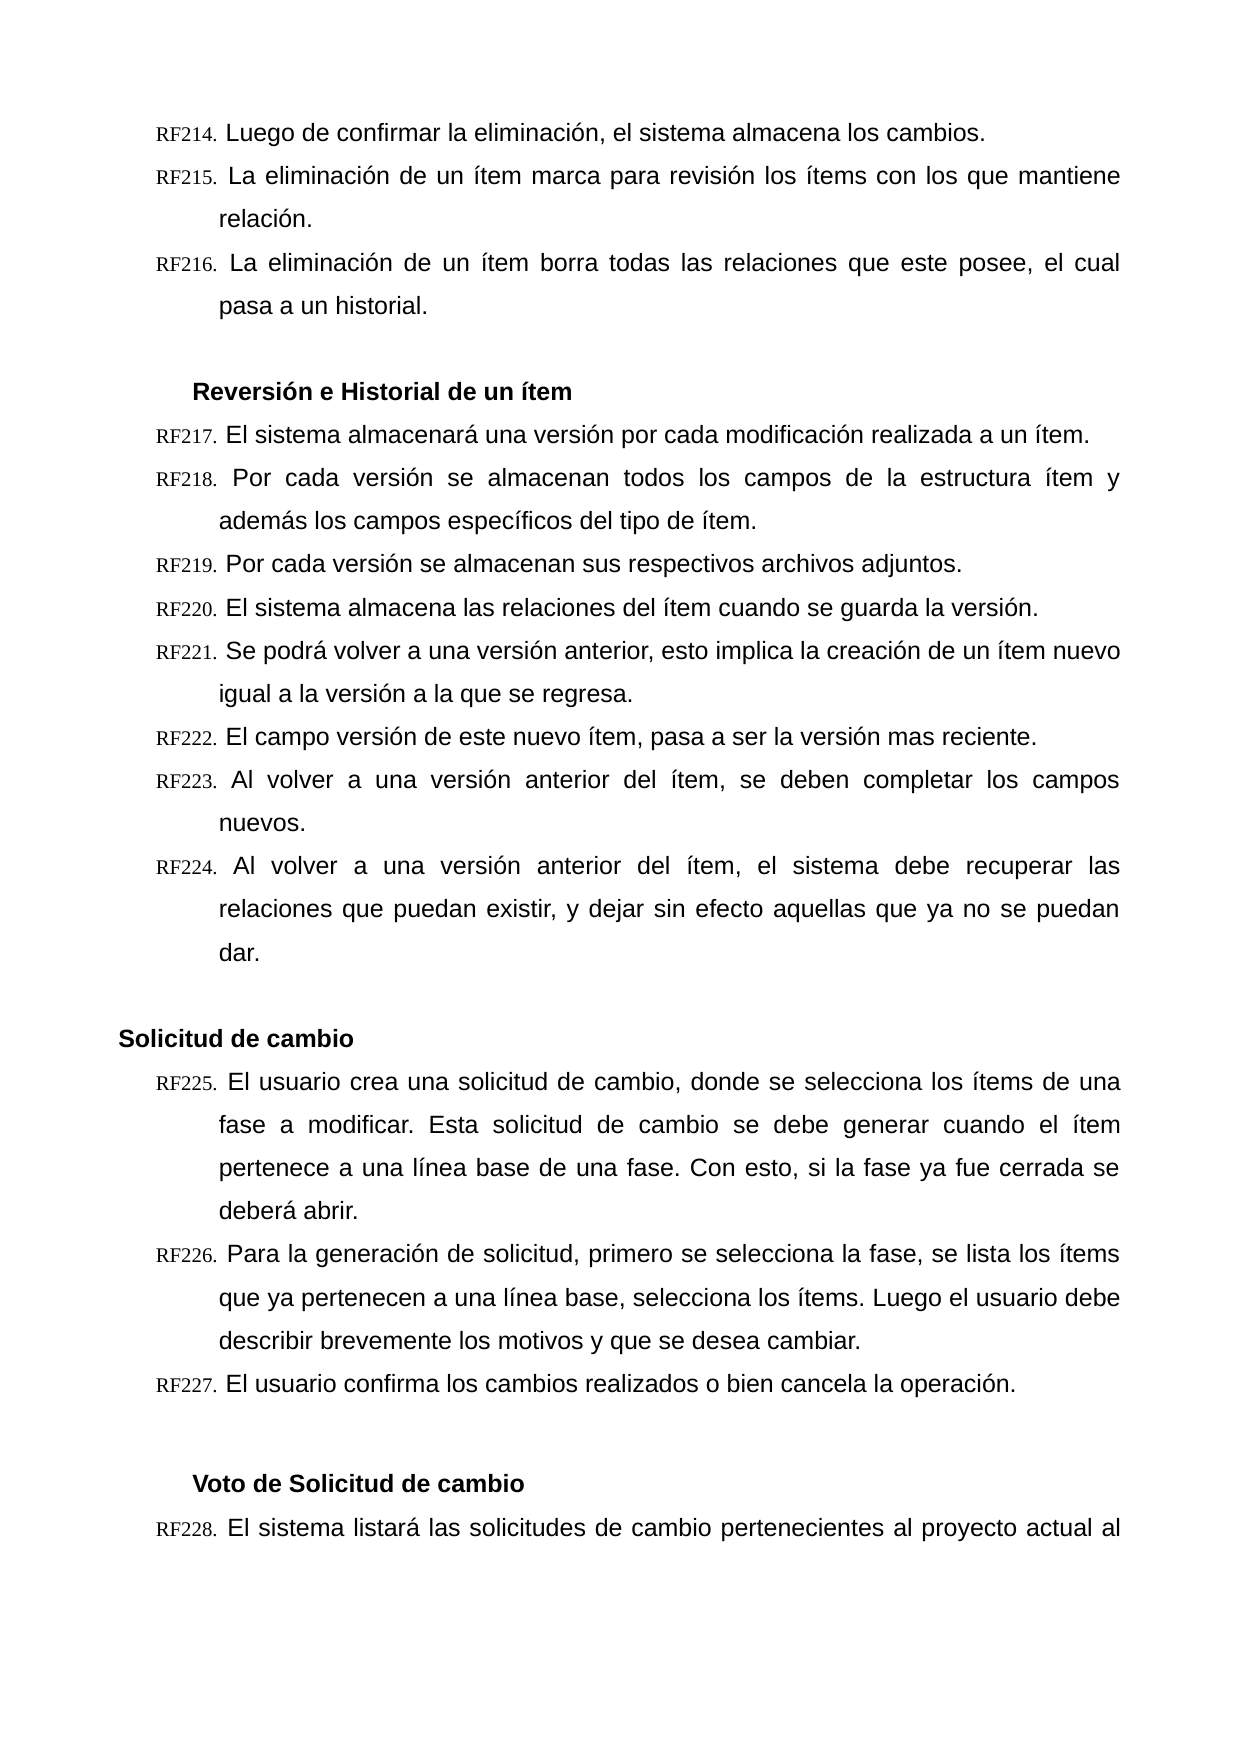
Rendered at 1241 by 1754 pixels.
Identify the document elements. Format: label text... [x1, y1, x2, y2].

list El campo versión de este nuevo ítem, pasa a ser la versión mas reciente. [156, 722, 1122, 751]
list Se podrá volver a una versión anterior, esto implica la creación de un ítem nuevo igual a la versión a la que se regresa. [156, 636, 1122, 707]
list El usuario confirma los cambios realizados o bien cancela la operación. [156, 1369, 1122, 1397]
list Luego de confirmar la eliminación, el sistema almacena los cambios. [156, 118, 1122, 147]
list La eliminación de un ítem marca para revisión los ítems con los que mantiene relación. [156, 161, 1122, 233]
text Voto de Solicitud de cambio [118, 1469, 1122, 1498]
list Por cada versión se almacenan todos los campos de la estructura ítem y además los campos específicos del tipo de ítem. [156, 463, 1122, 535]
list El sistema listará las solicitudes de cambio pertenecientes al proyecto actual al [156, 1512, 1122, 1541]
list Al volver a una versión anterior del ítem, se deben completar los campos nuevos. [156, 765, 1122, 837]
list El usuario crea una solicitud de cambio, donde se selecciona los ítems de una fase a modificar. Esta solicitud de cambio se debe generar cuando el ítem pertenece a una línea base de una fase. Con esto, si la fase ya fue cerrada se deberá abrir. [156, 1067, 1122, 1225]
list Al volver a una versión anterior del ítem, el sistema debe recuperar las relaciones que puedan existir, y dejar sin efecto aquellas que ya no se puedan dar. [156, 851, 1122, 966]
list La eliminación de un ítem borra todas las relaciones que este posee, el cual pasa a un historial. [156, 247, 1122, 319]
list Para la generación de solicitud, primero se selecciona la fase, se lista los ítems que ya pertenecen a una línea base, selecciona los ítems. Luego el usuario debe describir brevemente los motivos y que se desea cambiar. [156, 1239, 1122, 1354]
text Reversión e Historial de un ítem [118, 377, 1122, 406]
list El sistema almacenará una versión por cada modificación realizada a un ítem. [156, 420, 1122, 449]
text Solicitud de cambio [118, 1024, 1122, 1052]
list El sistema almacena las relaciones del ítem cuando se guarda la versión. [156, 592, 1122, 621]
list Por cada versión se almacenan sus respectivos archivos adjuntos. [156, 549, 1122, 578]
